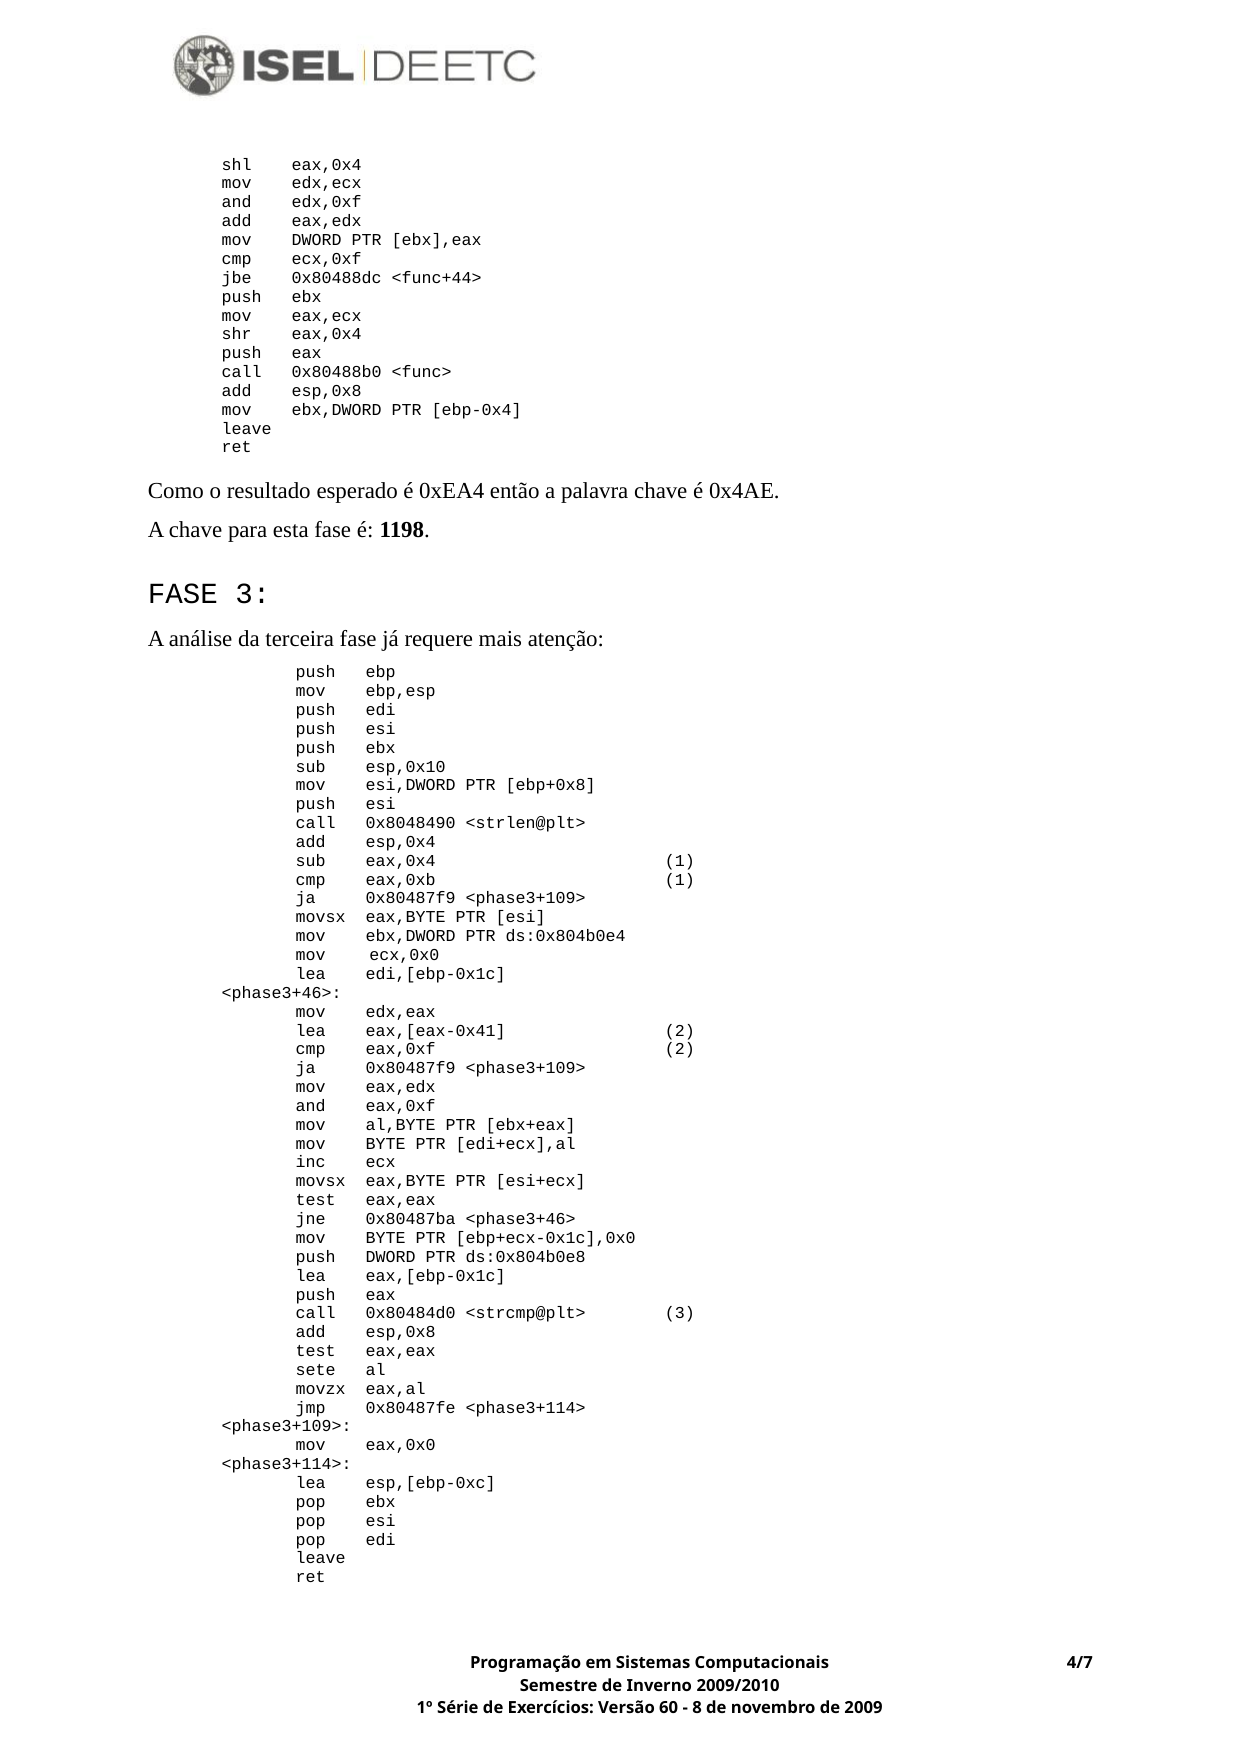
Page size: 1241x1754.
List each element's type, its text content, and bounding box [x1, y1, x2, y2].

text A análise da terceira fase já requere mais atenção: [148, 625, 1093, 651]
picture [164, 20, 566, 121]
text shl eax,0x4 mov edx,ecx and edx,0xf add eax,edx mov DWORD PTR [ebx],eax cmp ecx,0xf jbe 0x80488dc <func+44> push ebx mov eax,ecx shr eax,0x4 push eax call 0x80488b0 <func> add esp,0x8 mov ebx,DWORD PTR [ebp-0x4] leave ret [221, 156, 1093, 458]
text push ebp mov ebp,esp push edi push esi push ebx sub esp,0x10 mov esi,DWORD PTR [ebp+0x8] push esi call 0x8048490 <strlen@plt> add esp,0x4 sub eax,0x4 (1) cmp eax,0xb (1) ja 0x80487f9 <phase3+109> movsx eax,BYTE PTR [esi] mov ebx,DWORD PTR ds:0x804b0e4 mov ecx,0x0 lea edi,[ebp-0x1c] <phase3+46>: mov edx,eax lea eax,[eax-0x41] (2) cmp eax,0xf (2) ja 0x80487f9 <phase3+109> mov eax,edx and eax,0xf mov al,BYTE PTR [ebx+eax] mov BYTE PTR [edi+ecx],al inc ecx movsx eax,BYTE PTR [esi+ecx] test eax,eax jne 0x80487ba <phase3+46> mov BYTE PTR [ebp+ecx-0x1c],0x0 push DWORD PTR ds:0x804b0e8 lea eax,[ebp-0x1c] push eax call 0x80484d0 <strcmp@plt> (3) add esp,0x8 test eax,eax sete al movzx eax,al jmp 0x80487fe <phase3+114> <phase3+109>: mov eax,0x0 <phase3+114>: lea esp,[ebp-0xc] pop ebx pop esi pop edi leave ret [221, 664, 1093, 1588]
text Como o resultado esperado é 0xEA4 então a palavra chave é 0x4AE. [148, 477, 1093, 503]
subtitle FASE 3: [148, 579, 1093, 612]
text A chave para esta fase é: 1198. [148, 516, 1093, 542]
